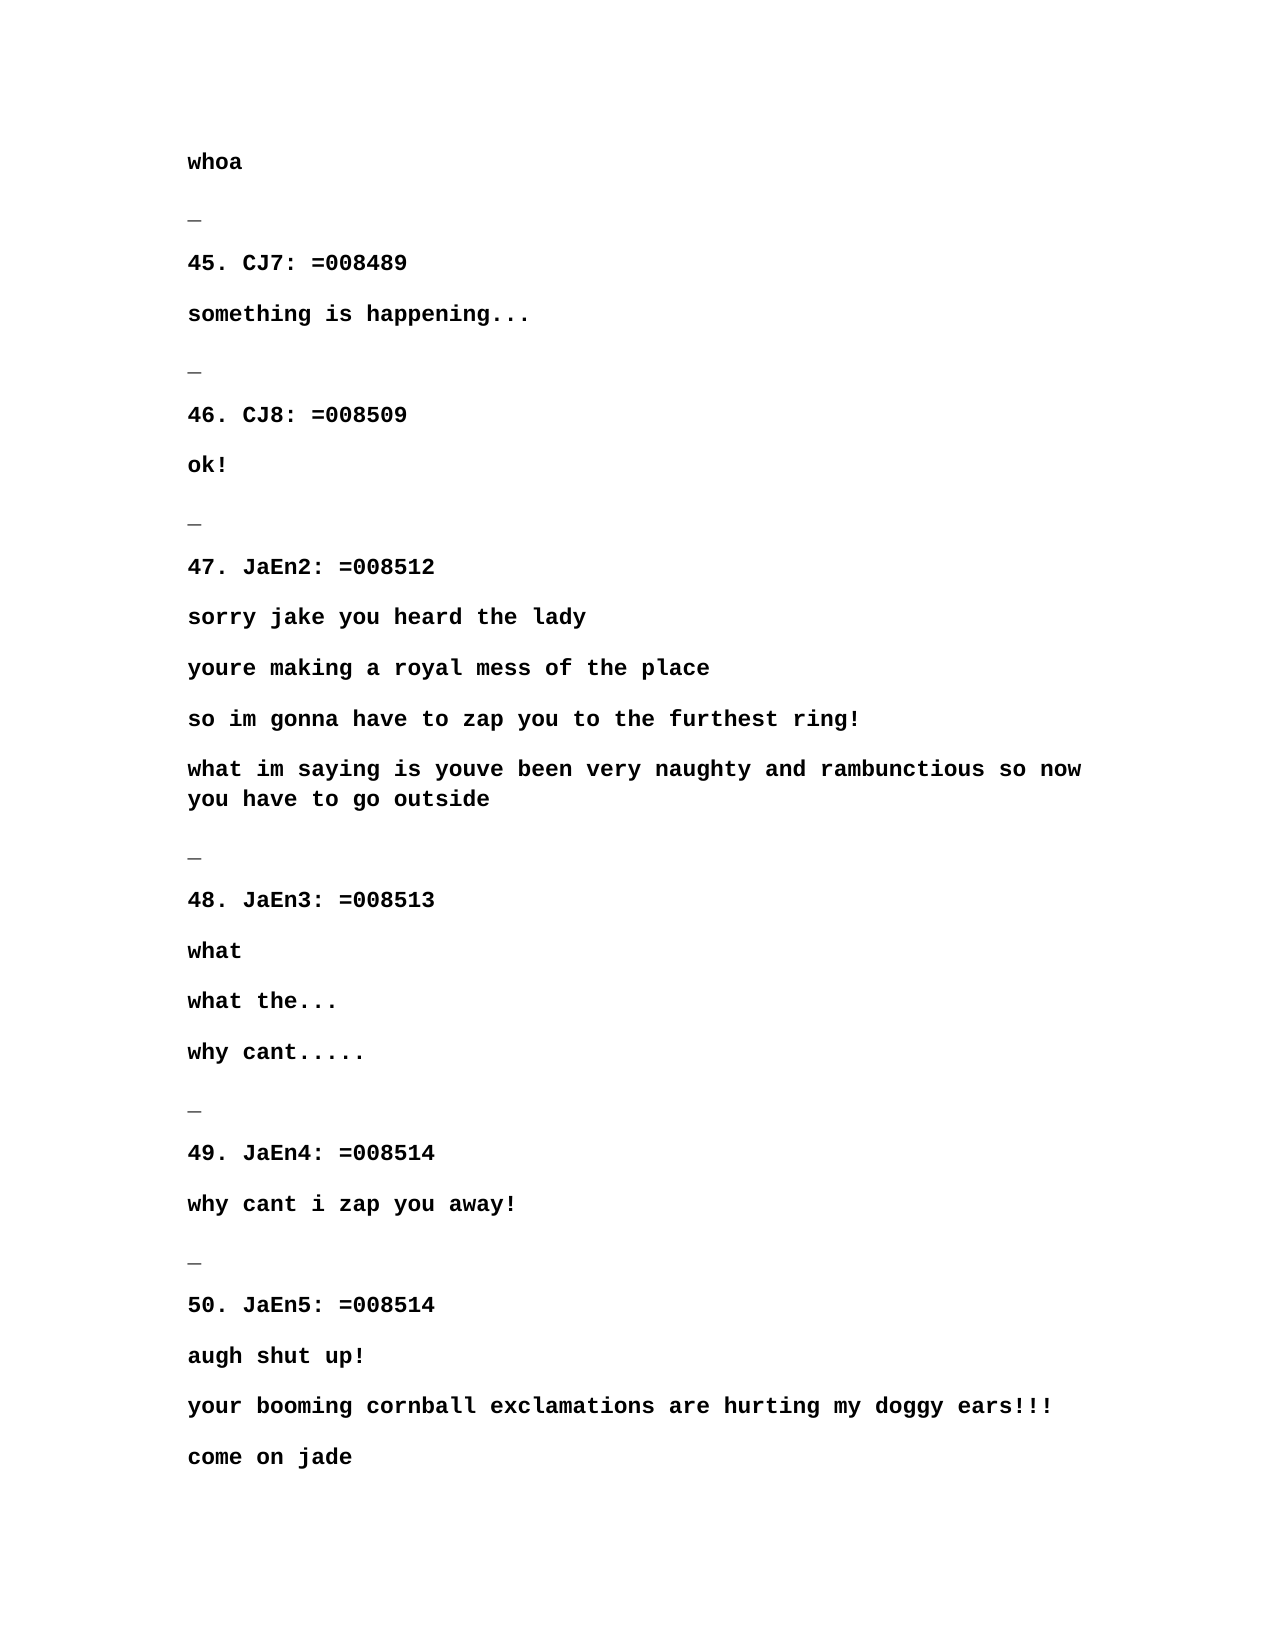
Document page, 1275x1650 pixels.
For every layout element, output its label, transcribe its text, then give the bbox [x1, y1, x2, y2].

text whoa [187, 150, 1087, 176]
text youre making a royal mess of the place [187, 656, 1087, 682]
text ok! [187, 454, 1087, 480]
text something is happening... [187, 302, 1087, 328]
text 45. CJ7: =008489 [187, 251, 1087, 277]
text come on jade [187, 1445, 1087, 1471]
text _ [187, 1091, 1087, 1117]
text _ [187, 352, 1087, 378]
text _ [187, 504, 1087, 530]
text why cant i zap you away! [187, 1192, 1087, 1218]
text 49. JaEn4: =008514 [187, 1142, 1087, 1168]
text sorry jake you heard the lady [187, 606, 1087, 632]
text what the... [187, 990, 1087, 1016]
text 48. JaEn3: =008513 [187, 888, 1087, 914]
text _ [187, 201, 1087, 227]
text so im gonna have to zap you to the furthest ring! [187, 707, 1087, 733]
text 47. JaEn2: =008512 [187, 555, 1087, 581]
text why cant..... [187, 1040, 1087, 1066]
text 50. JaEn5: =008514 [187, 1293, 1087, 1319]
text augh shut up! [187, 1344, 1087, 1370]
text 46. CJ8: =008509 [187, 403, 1087, 429]
text _ [187, 838, 1087, 864]
text your booming cornball exclamations are hurting my doggy ears!!! [187, 1395, 1087, 1421]
text _ [187, 1243, 1087, 1269]
text what [187, 939, 1087, 965]
text what im saying is youve been very naughty and rambunctious so now you have to go outside [187, 757, 1087, 813]
